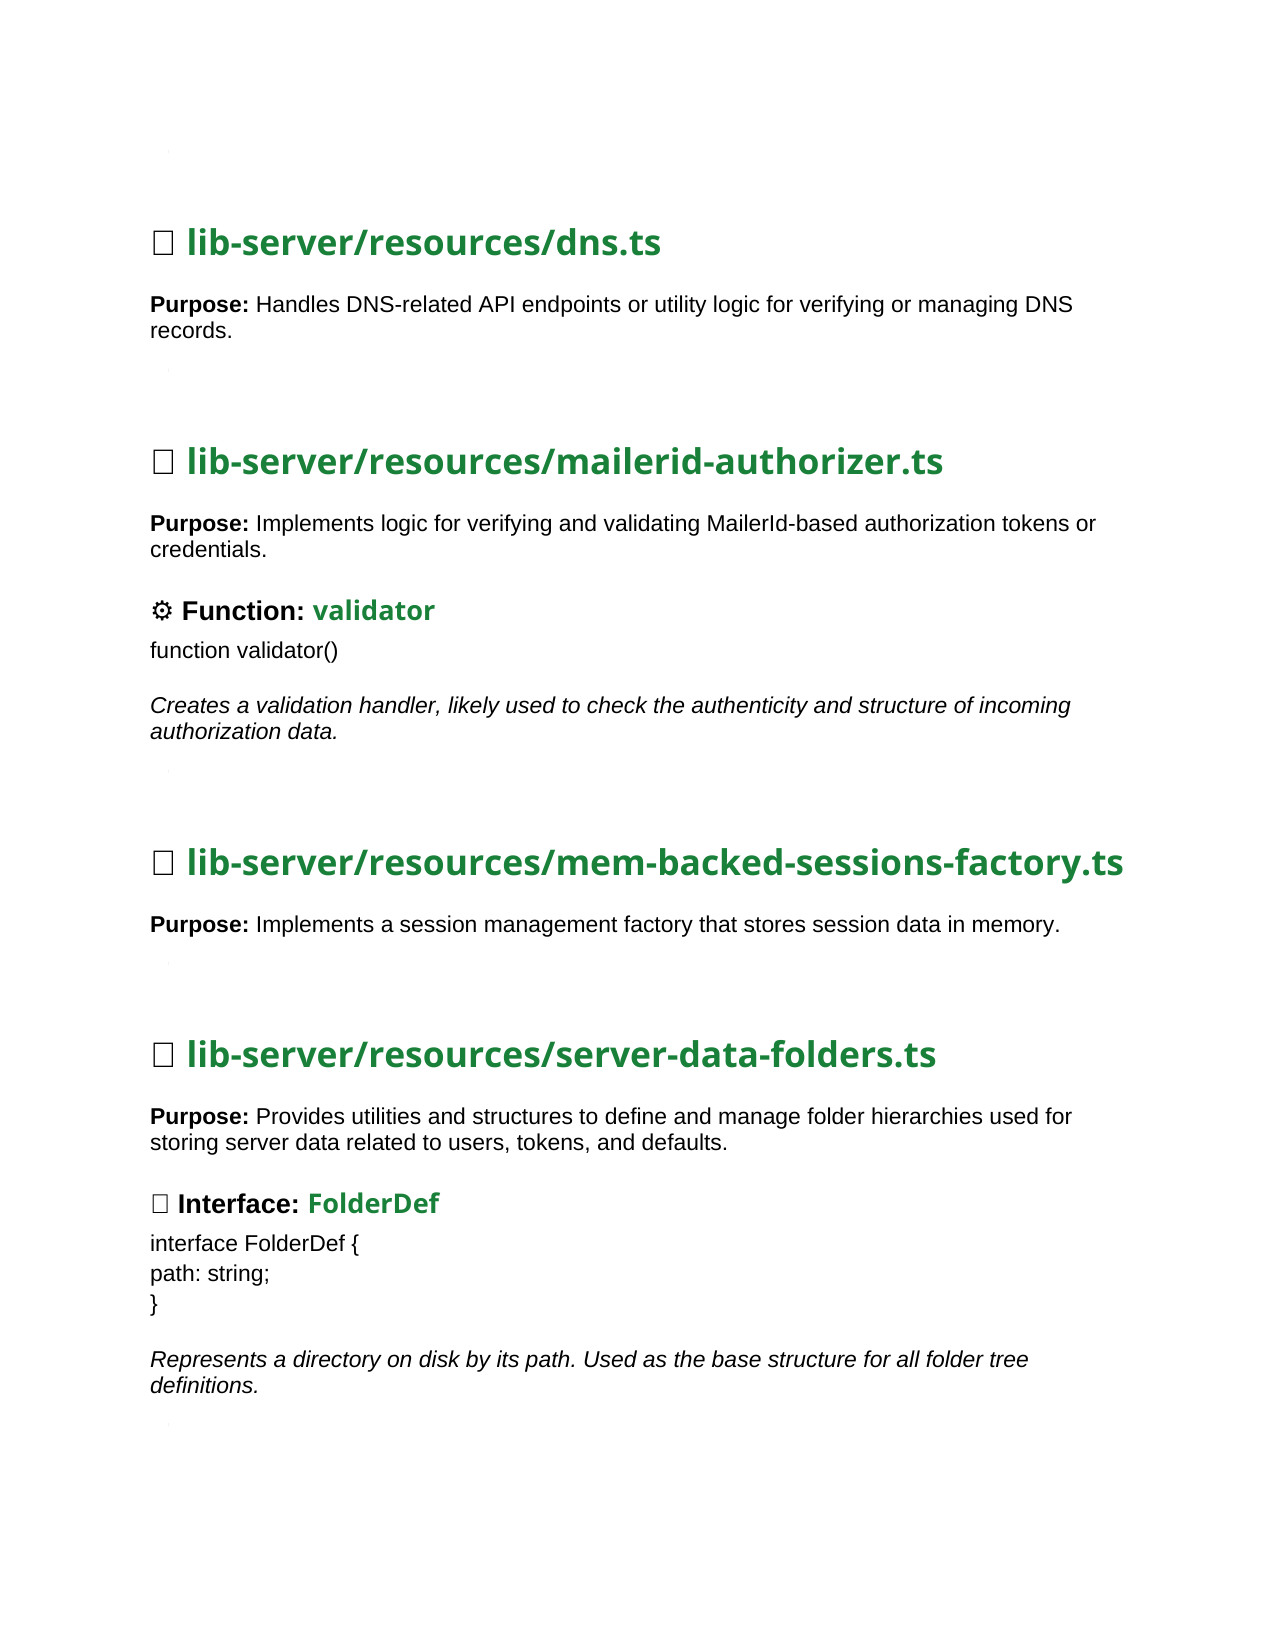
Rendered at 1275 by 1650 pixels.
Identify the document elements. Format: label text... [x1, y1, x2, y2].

text Purpose: Implements a session management factory that stores session data in memory. [150, 911, 1125, 937]
text } [150, 1290, 1125, 1317]
text Creates a validation handler, likely used to check the authenticity and structure of incoming authorization data. [150, 692, 1125, 744]
text function validator() [150, 637, 1125, 663]
text Purpose: Implements logic for verifying and validating MailerId-based authorization tokens or credentials. [150, 509, 1125, 562]
subtitle 📄 lib-server/resources/mem-backed-sessions-factory.ts [150, 837, 1125, 886]
text Represents a directory on disk by its path. Used as the base structure for all folder tree definitions. [150, 1346, 1125, 1398]
text path: string; [150, 1260, 1125, 1286]
subtitle 📄 lib-server/resources/server-data-folders.ts [150, 1029, 1125, 1078]
subtitle 📄 lib-server/resources/mailerid-authorizer.ts [150, 436, 1125, 484]
subtitle 🧩 Interface: FolderDef [150, 1185, 1125, 1222]
subtitle 📄 lib-server/resources/dns.ts [150, 218, 1125, 266]
subtitle ⚙️ Function: validator [150, 591, 1125, 628]
text Purpose: Handles DNS-related API endpoints or utility logic for verifying or managing DNS records. [150, 291, 1125, 344]
text Purpose: Provides utilities and structures to define and manage folder hierarchies used for storing server data related to users, tokens, and defaults. [150, 1103, 1125, 1156]
text interface FolderDef { [150, 1230, 1125, 1256]
